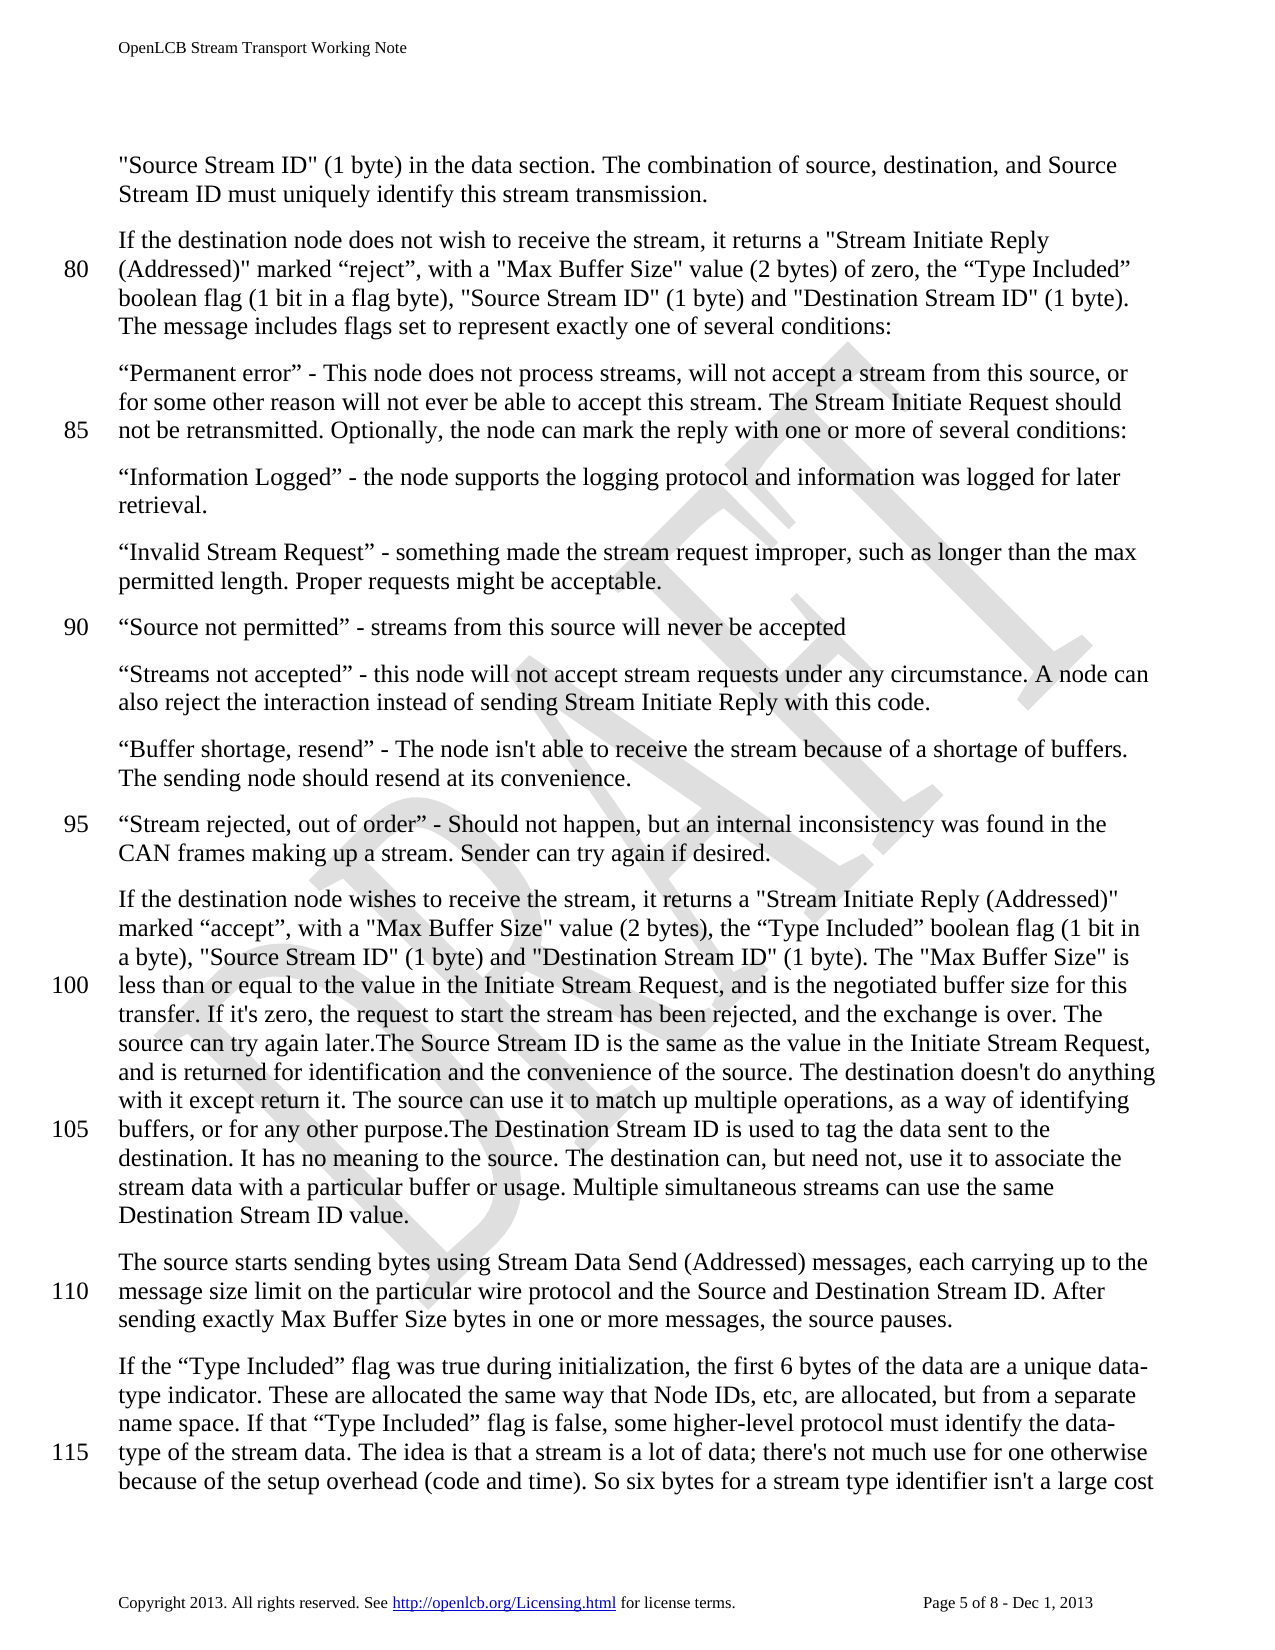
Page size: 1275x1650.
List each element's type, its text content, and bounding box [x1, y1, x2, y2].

text “Streams not accepted” - this node will not accept stream requests under any circumstance. A node can also reject the interaction instead of sending Stream Initiate Reply with this code. [537, 659, 776, 716]
text “Information Logged” - the node supports the logging protocol and information was logged for later retrieval. [866, 462, 1157, 519]
text “Buffer shortage, resend” - The node isn't able to receive the stream because of a shortage of buffers. The sending node should resend at its convenience. [647, 734, 851, 791]
text “Stream rejected, out of order” - Should not happen, but an internal inconsistency was found in the CAN frames making up a stream. Sender can try again if desired. [456, 809, 641, 867]
text If the “Type Included” flag was true during initialization, the first 6 bytes of the data are a unique data-type indicator. These are allocated the same way that Node IDs, etc, are allocated, but from a separate name space. If that “Type Included” flag is false, some higher-level protocol must identify the data-type of the stream data. The idea is that a stream is a lot of data; there's not much use for one otherwise because of the setup overhead (code and time). So six bytes for a stream type identifier isn't a large cost [118, 1351, 1157, 1495]
text “Invalid Stream Request” - something made the stream request improper, such as longer than the max permitted length. Proper requests might be acceptable. [118, 537, 651, 594]
text “Stream rejected, out of order” - Should not happen, but an internal inconsistency was found in the CAN frames making up a stream. Sender can try again if desired. [118, 809, 380, 867]
text “Source not permitted” - streams from this source will never be accepted [1016, 612, 1157, 641]
text “Information Logged” - the node supports the logging protocol and information was logged for later retrieval. [757, 462, 880, 519]
text “Source not permitted” - streams from this source will never be accepted [715, 612, 818, 641]
text “Permanent error” - This node does not process streams, will not accept a stream from this source, or for some other reason will not ever be able to accept this stream. The Stream Initiate Request should not be retransmitted. Optionally, the node can mark the reply with one or more of several conditions: [118, 358, 830, 444]
text “Buffer shortage, resend” - The node isn't able to receive the stream because of a shortage of buffers. The sending node should resend at its convenience. [118, 734, 588, 791]
text “Stream rejected, out of order” - Should not happen, but an internal inconsistency was found in the CAN frames making up a stream. Sender can try again if desired. [367, 828, 477, 867]
text “Information Logged” - the node supports the logging protocol and information was logged for later retrieval. [118, 462, 777, 519]
text “Stream rejected, out of order” - Should not happen, but an internal inconsistency was found in the CAN frames making up a stream. Sender can try again if desired. [682, 825, 784, 867]
text “Stream rejected, out of order” - Should not happen, but an internal inconsistency was found in the CAN frames making up a stream. Sender can try again if desired. [621, 809, 700, 856]
text “Invalid Stream Request” - something made the stream request improper, such as longer than the max permitted length. Proper requests might be acceptable. [665, 537, 955, 594]
text “Source not permitted” - streams from this source will never be accepted [118, 612, 701, 641]
text “Streams not accepted” - this node will not accept stream requests under any circumstance. A node can also reject the interaction instead of sending Stream Initiate Reply with this code. [798, 659, 1157, 716]
text “Buffer shortage, resend” - The node isn't able to receive the stream because of a shortage of buffers. The sending node should resend at its convenience. [837, 734, 1157, 791]
text “Stream rejected, out of order” - Should not happen, but an internal inconsistency was found in the CAN frames making up a stream. Sender can try again if desired. [758, 809, 1157, 867]
text “Invalid Stream Request” - something made the stream request improper, such as longer than the max permitted length. Proper requests might be acceptable. [941, 537, 1157, 594]
text “Permanent error” - This node does not process streams, will not accept a stream from this source, or for some other reason will not ever be able to accept this stream. The Stream Initiate Request should not be retransmitted. Optionally, the node can mark the reply with one or more of several conditions: [815, 358, 1157, 444]
text If the destination node does not wish to receive the stream, it returns a "Stream Initiate Reply (Addressed)" marked “reject”, with a "Max Buffer Size" value (2 bytes) of zero, the “Type Included” boolean flag (1 bit in a flag byte), "Source Stream ID" (1 byte) and "Destination Stream ID" (1 byte). The message includes flags set to represent exactly one of several conditions: [118, 225, 1157, 340]
text If the destination node wishes to receive the stream, it returns a "Stream Initiate Reply (Addressed)" marked “accept”, with a "Max Buffer Size" value (2 bytes), the “Type Included” boolean flag (1 bit in a byte), "Source Stream ID" (1 byte) and "Destination Stream ID" (1 byte). The "Max Buffer Size" is less than or equal to the value in the Initiate Stream Request, and is the negotiated buffer size for this transfer. If it's zero, the request to start the stream has been rejected, and the exchange is over. The source can try again later. The Source Stream ID is the same as the value in the Initiate Stream Request, and is returned for identification and the convenience of the source. The destination doesn't do anything with it except return it. The source can use it to match up multiple operations, as a way of identifying buffers, or for any other purpose. The Destination Stream ID is used to tag the data sent to the destination. It has no meaning to the source. The destination can, but need not, use it to associate the stream data with a particular buffer or usage. Multiple simultaneous streams can use the same Destination Stream ID value. [118, 884, 1157, 1229]
text “Buffer shortage, resend” - The node isn't able to receive the stream because of a shortage of buffers. The sending node should resend at its convenience. [569, 734, 675, 791]
text “Source not permitted” - streams from this source will never be accepted [817, 612, 1002, 641]
text The source starts sending bytes using Stream Data Send (Addressed) messages, each carrying up to the message size limit on the particular wire protocol and the Source and Destination Stream ID. After sending exactly Max Buffer Size bytes in one or more messages, the source pauses. [118, 1247, 1157, 1333]
text “Streams not accepted” - this node will not accept stream requests under any circumstance. A node can also reject the interaction instead of sending Stream Initiate Reply with this code. [118, 659, 536, 716]
text "Source Stream ID" (1 byte) in the data section. The combination of source, destination, and Source Stream ID must uniquely identify this stream transmission. [118, 150, 1157, 207]
